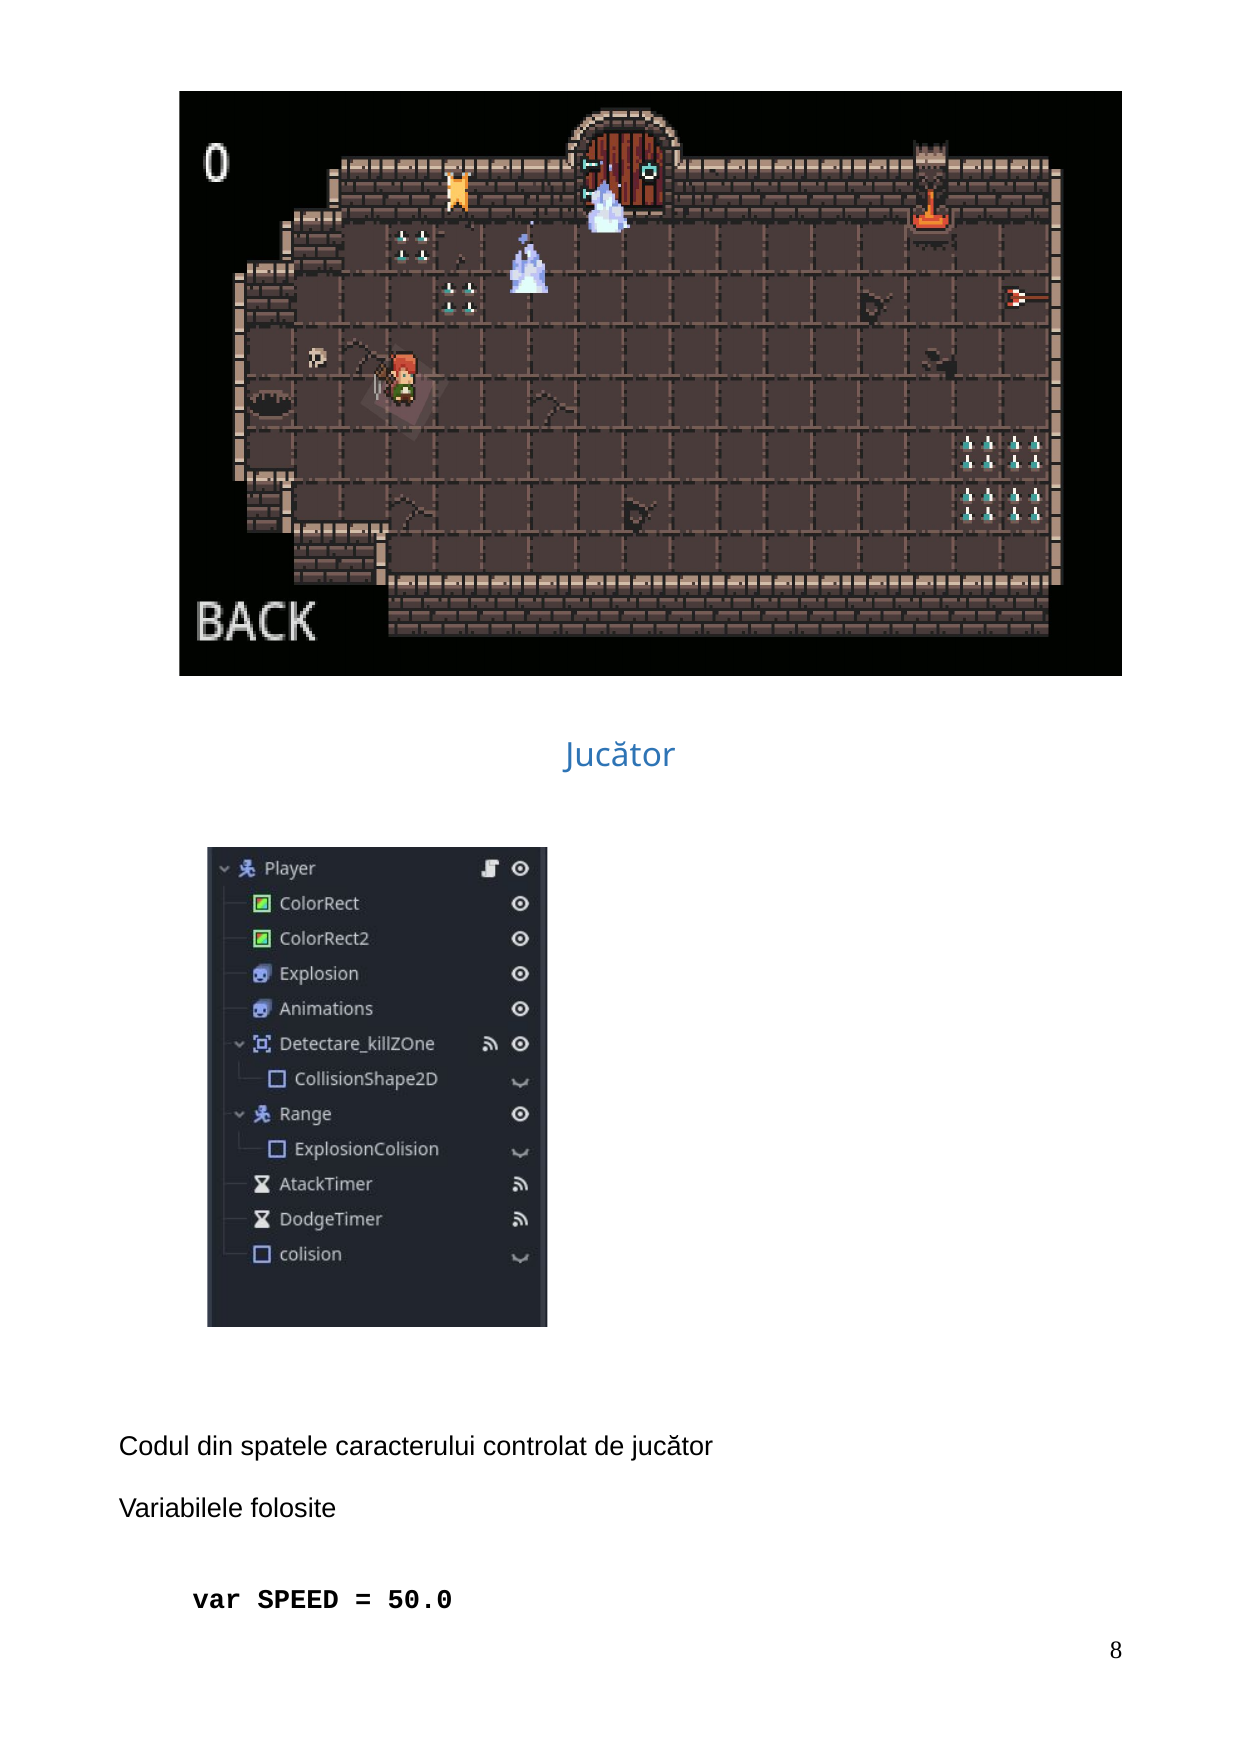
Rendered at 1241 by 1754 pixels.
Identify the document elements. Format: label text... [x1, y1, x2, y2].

text Variabilele folosite [118, 1492, 1122, 1523]
subtitle Jucător [118, 730, 1122, 776]
text Codul din spatele caracterului controlat de jucător [118, 1429, 1122, 1461]
text var SPEED = 50.0 [118, 1586, 1122, 1617]
